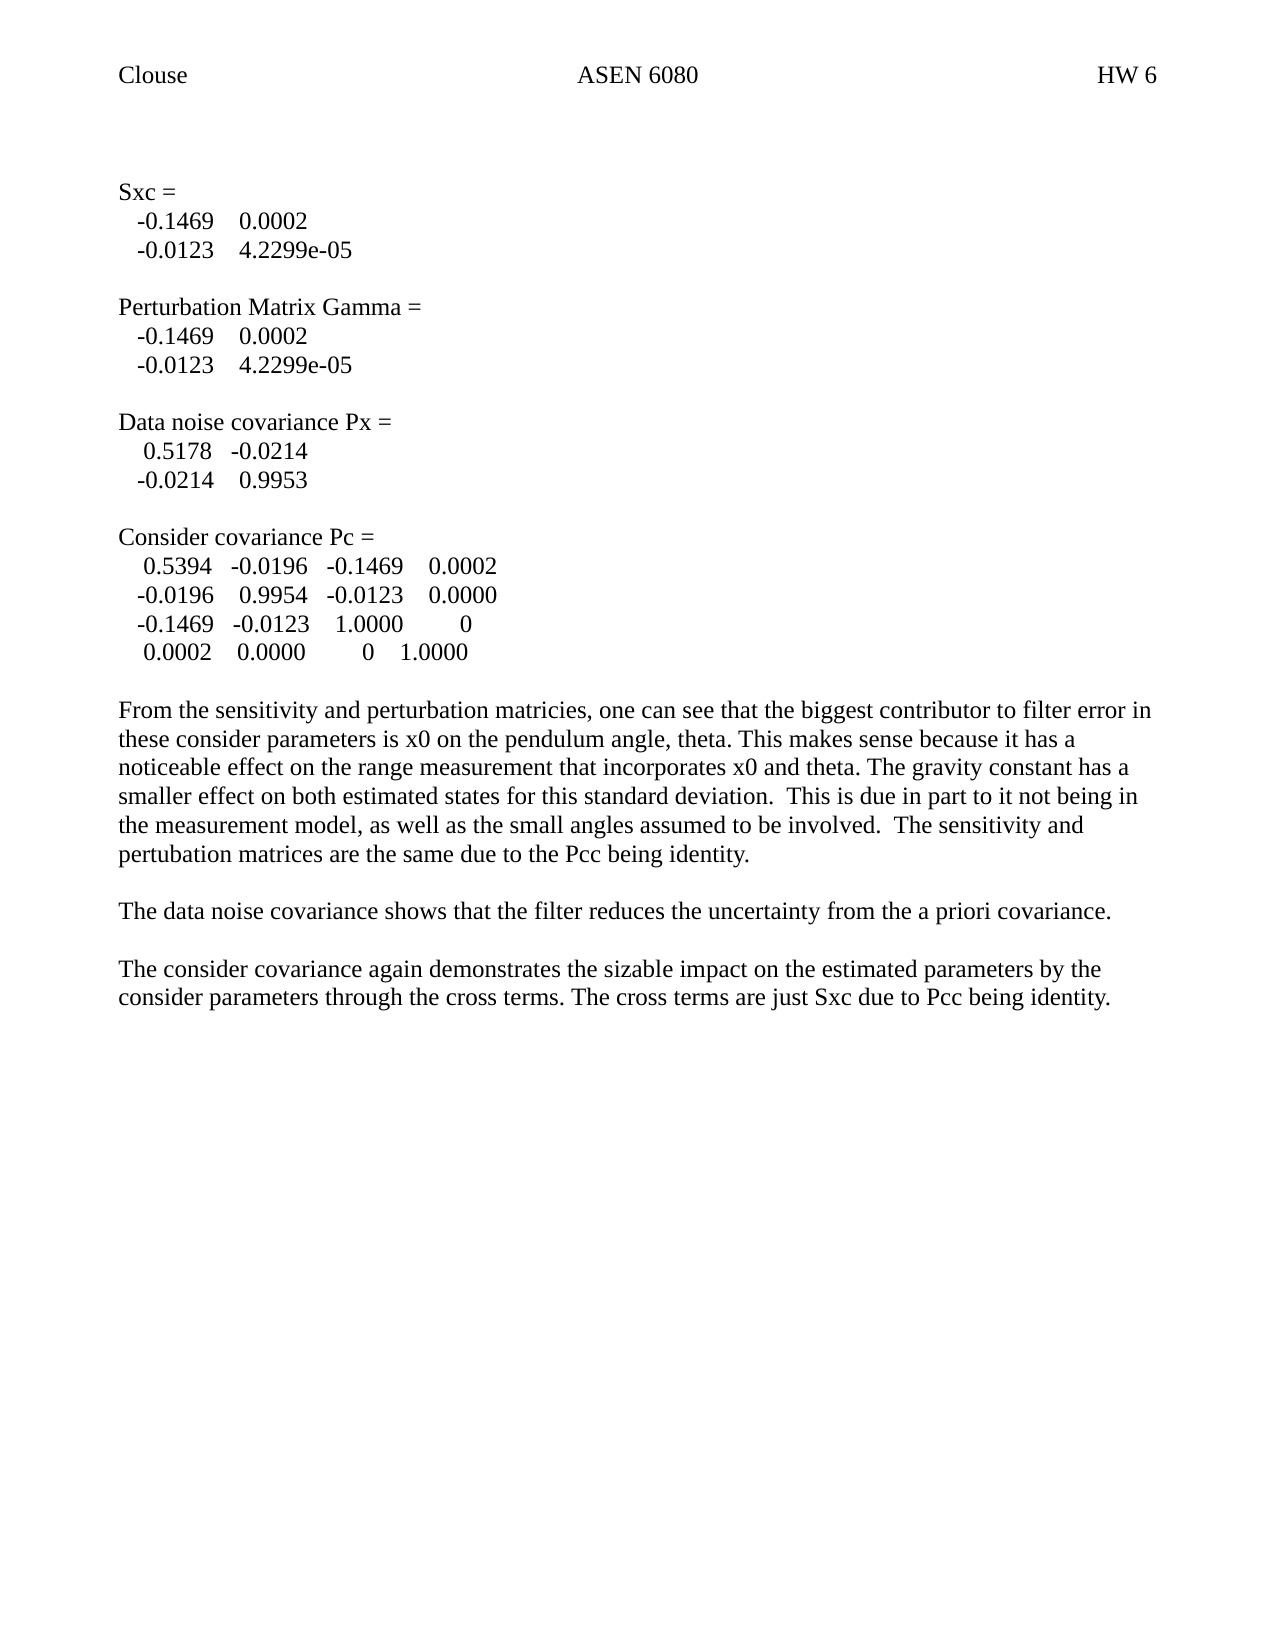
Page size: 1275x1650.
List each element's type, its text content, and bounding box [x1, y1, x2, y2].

text 0.5394 -0.0196 -0.1469 0.0002 [118, 551, 1157, 580]
text -0.0123 4.2299e-05 [118, 235, 1157, 264]
text 0.5178 -0.0214 [118, 436, 1157, 465]
text -0.0214 0.9953 [118, 465, 1157, 494]
text -0.1469 -0.0123 1.0000 0 [118, 609, 1157, 637]
text -0.0196 0.9954 -0.0123 0.0000 [118, 580, 1157, 609]
text From the sensitivity and perturbation matricies, one can see that the biggest contributor to filter error in these consider parameters is x0 on the pendulum angle, theta. This makes sense because it has a noticeable effect on the range measurement that incorporates x0 and theta. The gravity constant has a smaller effect on both estimated states for this standard deviation. This is due in part to it not being in the measurement model, as well as the small angles assumed to be involved. The sensitivity and pertubation matrices are the same due to the Pcc being identity. [118, 695, 1157, 867]
text Data noise covariance Px = [118, 407, 1157, 436]
text -0.1469 0.0002 [118, 321, 1157, 350]
text The consider covariance again demonstrates the sizable impact on the estimated parameters by the consider parameters through the cross terms. The cross terms are just Sxc due to Pcc being identity. [118, 954, 1157, 1011]
text The data noise covariance shows that the filter reduces the uncertainty from the a priori covariance. [118, 896, 1157, 925]
text -0.1469 0.0002 [118, 206, 1157, 235]
text -0.0123 4.2299e-05 [118, 350, 1157, 379]
text Consider covariance Pc = [118, 522, 1157, 551]
text Sxc = [118, 177, 1157, 206]
text Perturbation Matrix Gamma = [118, 292, 1157, 321]
text 0.0002 0.0000 0 1.0000 [118, 637, 1157, 666]
